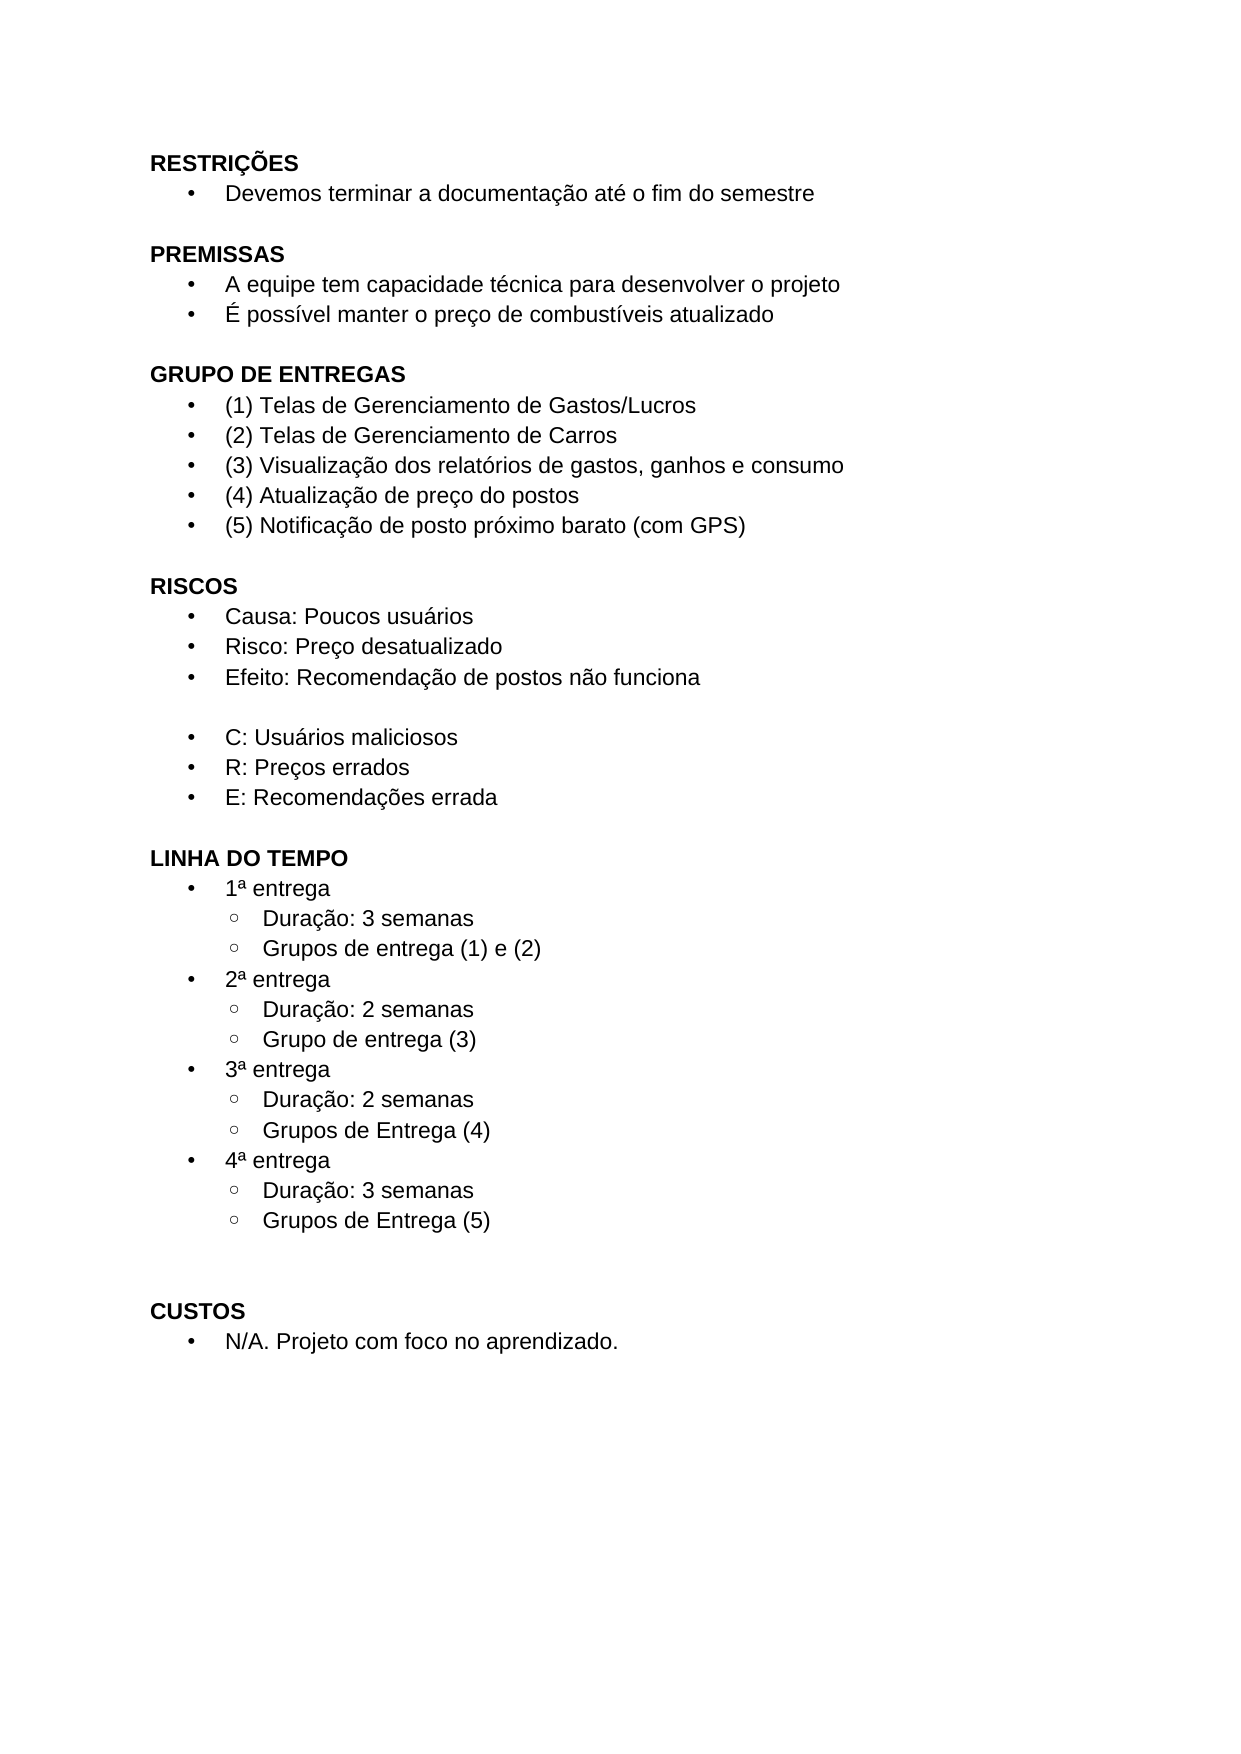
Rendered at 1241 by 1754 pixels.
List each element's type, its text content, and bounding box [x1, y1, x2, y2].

list (3) Visualização dos relatórios de gastos, ganhos e consumo [187, 452, 1090, 478]
list Efeito: Recomendação de postos não funciona [187, 663, 1090, 690]
list 1ª entrega [187, 875, 1090, 901]
text LINHA DO TEMPO [150, 845, 1090, 871]
list Duração: 3 semanas [225, 1177, 1090, 1203]
list A equipe tem capacidade técnica para desenvolver o projeto [187, 271, 1090, 297]
list (5) Notificação de posto próximo barato (com GPS) [187, 512, 1090, 539]
list 3ª entrega [187, 1056, 1090, 1083]
list E: Recomendações errada [187, 784, 1090, 811]
list Causa: Poucos usuários [187, 603, 1090, 629]
list C: Usuários maliciosos [187, 724, 1090, 750]
list R: Preços errados [187, 754, 1090, 781]
list Devemos terminar a documentação até o fim do semestre [187, 180, 1090, 207]
text GRUPO DE ENTREGAS [150, 361, 1090, 388]
list Grupos de entrega (1) e (2) [225, 935, 1090, 962]
list (4) Atualização de preço do postos [187, 482, 1090, 509]
list Risco: Preço desatualizado [187, 633, 1090, 660]
list Grupo de entrega (3) [225, 1026, 1090, 1052]
list É possível manter o preço de combustíveis atualizado [187, 301, 1090, 327]
list Duração: 3 semanas [225, 905, 1090, 932]
list Grupos de Entrega (4) [225, 1117, 1090, 1143]
list 4ª entrega [187, 1147, 1090, 1173]
list Grupos de Entrega (5) [225, 1207, 1090, 1234]
list 2ª entrega [187, 966, 1090, 992]
list Duração: 2 semanas [225, 1086, 1090, 1113]
list N/A. Projeto com foco no aprendizado. [187, 1328, 1090, 1354]
text RESTRIÇÕES [150, 150, 1090, 176]
list (2) Telas de Gerenciamento de Carros [187, 422, 1090, 448]
text PREMISSAS [150, 241, 1090, 267]
list Duração: 2 semanas [225, 996, 1090, 1022]
list (1) Telas de Gerenciamento de Gastos/Lucros [187, 392, 1090, 418]
text CUSTOS [150, 1298, 1090, 1324]
text RISCOS [150, 573, 1090, 599]
